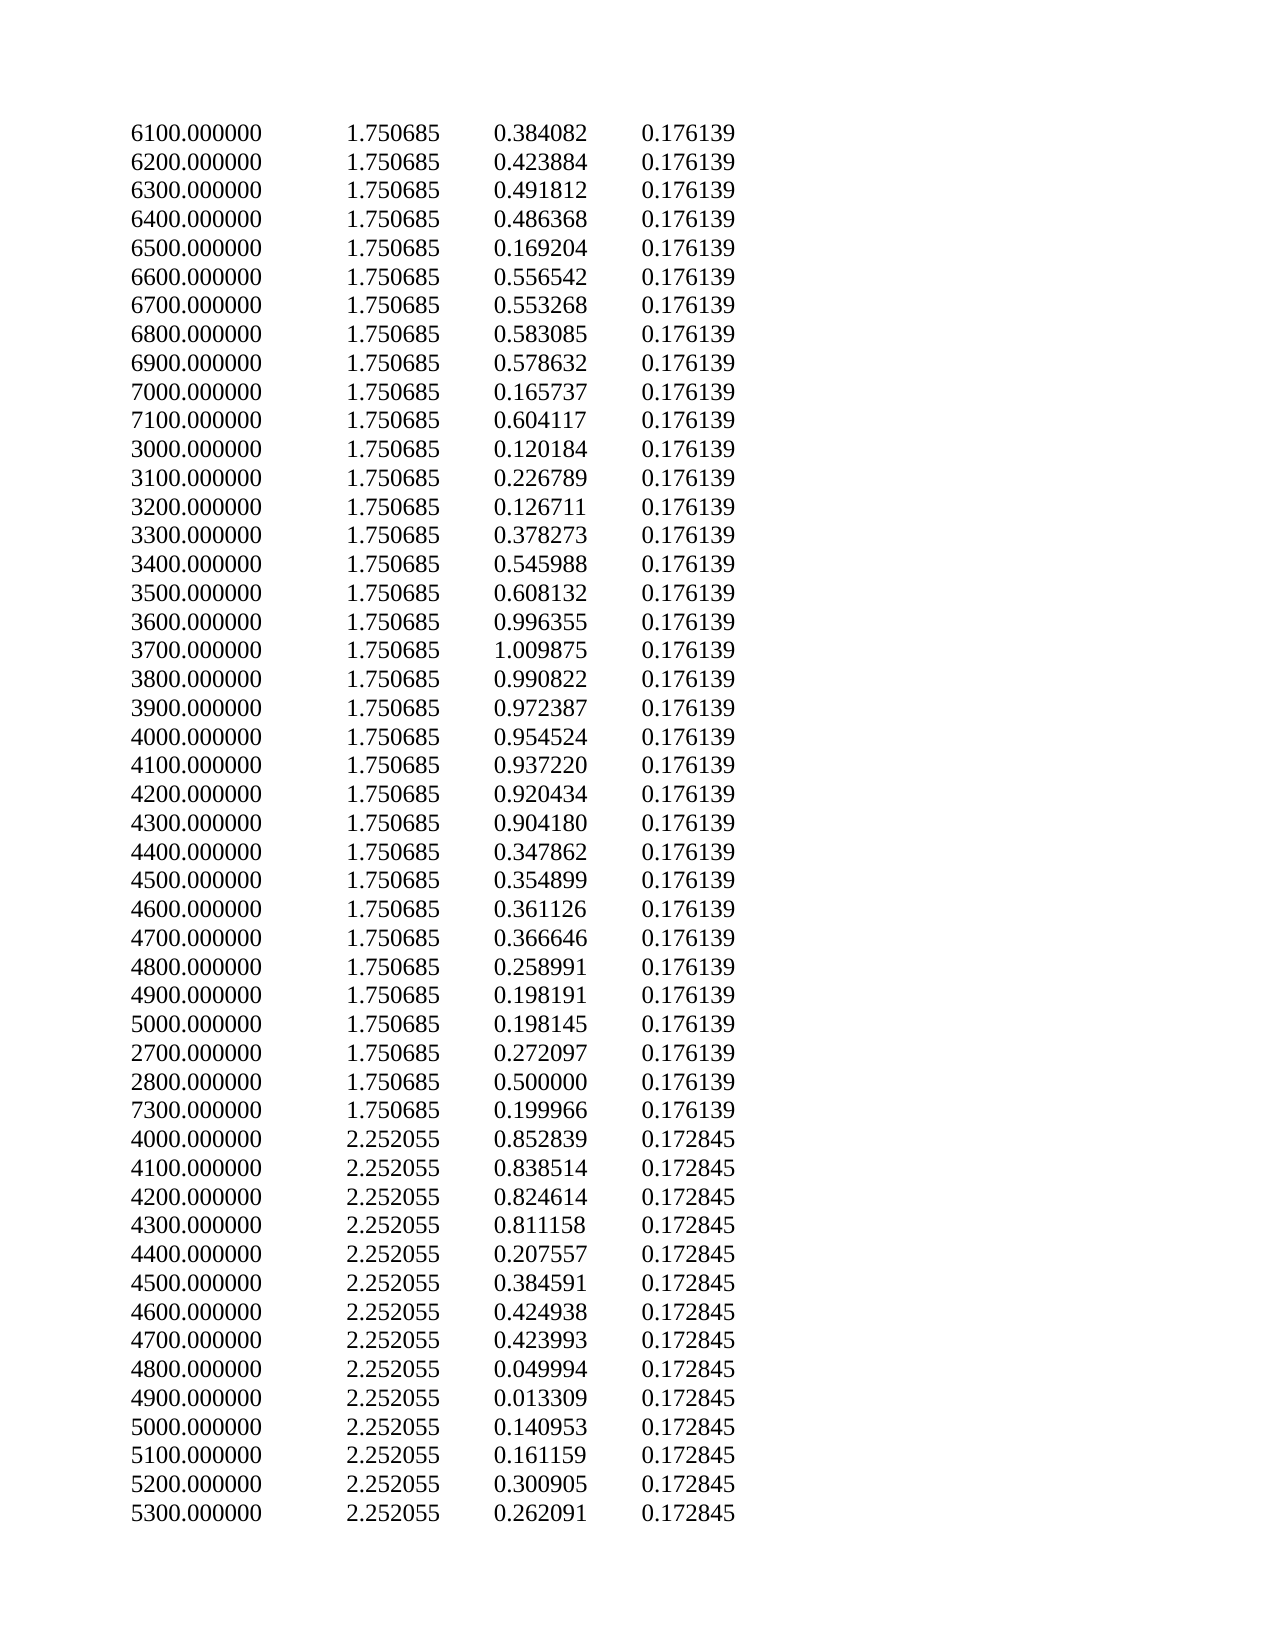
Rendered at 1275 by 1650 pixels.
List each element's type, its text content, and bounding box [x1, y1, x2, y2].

text 6100.000000 1.750685 0.384082 0.176139 [118, 118, 1157, 147]
text 3600.000000 1.750685 0.996355 0.176139 [118, 607, 1157, 636]
text 5200.000000 2.252055 0.300905 0.172845 [118, 1469, 1157, 1498]
text 4200.000000 2.252055 0.824614 0.172845 [118, 1182, 1157, 1211]
text 5000.000000 2.252055 0.140953 0.172845 [118, 1412, 1157, 1441]
text 4000.000000 2.252055 0.852839 0.172845 [118, 1124, 1157, 1153]
text 4800.000000 2.252055 0.049994 0.172845 [118, 1354, 1157, 1383]
text 4300.000000 1.750685 0.904180 0.176139 [118, 808, 1157, 837]
text 6700.000000 1.750685 0.553268 0.176139 [118, 291, 1157, 319]
text 7300.000000 1.750685 0.199966 0.176139 [118, 1096, 1157, 1124]
text 4900.000000 1.750685 0.198191 0.176139 [118, 981, 1157, 1009]
text 5000.000000 1.750685 0.198145 0.176139 [118, 1009, 1157, 1038]
text 6400.000000 1.750685 0.486368 0.176139 [118, 204, 1157, 233]
text 6200.000000 1.750685 0.423884 0.176139 [118, 147, 1157, 176]
text 4900.000000 2.252055 0.013309 0.172845 [118, 1383, 1157, 1412]
text 4100.000000 1.750685 0.937220 0.176139 [118, 751, 1157, 779]
text 4500.000000 1.750685 0.354899 0.176139 [118, 866, 1157, 894]
text 3700.000000 1.750685 1.009875 0.176139 [118, 636, 1157, 664]
text 3100.000000 1.750685 0.226789 0.176139 [118, 463, 1157, 492]
text 4200.000000 1.750685 0.920434 0.176139 [118, 779, 1157, 808]
text 4700.000000 2.252055 0.423993 0.172845 [118, 1326, 1157, 1354]
text 3000.000000 1.750685 0.120184 0.176139 [118, 434, 1157, 463]
text 4700.000000 1.750685 0.366646 0.176139 [118, 923, 1157, 952]
text 4500.000000 2.252055 0.384591 0.172845 [118, 1268, 1157, 1297]
text 4400.000000 1.750685 0.347862 0.176139 [118, 837, 1157, 866]
text 4100.000000 2.252055 0.838514 0.172845 [118, 1153, 1157, 1182]
text 6900.000000 1.750685 0.578632 0.176139 [118, 348, 1157, 377]
text 6600.000000 1.750685 0.556542 0.176139 [118, 262, 1157, 291]
text 3800.000000 1.750685 0.990822 0.176139 [118, 664, 1157, 693]
text 7100.000000 1.750685 0.604117 0.176139 [118, 406, 1157, 434]
text 4400.000000 2.252055 0.207557 0.172845 [118, 1239, 1157, 1268]
text 4000.000000 1.750685 0.954524 0.176139 [118, 722, 1157, 751]
text 5300.000000 2.252055 0.262091 0.172845 [118, 1498, 1157, 1527]
text 4600.000000 1.750685 0.361126 0.176139 [118, 894, 1157, 923]
text 3300.000000 1.750685 0.378273 0.176139 [118, 521, 1157, 549]
text 6500.000000 1.750685 0.169204 0.176139 [118, 233, 1157, 262]
text 3500.000000 1.750685 0.608132 0.176139 [118, 578, 1157, 607]
text 4300.000000 2.252055 0.811158 0.172845 [118, 1211, 1157, 1239]
text 3900.000000 1.750685 0.972387 0.176139 [118, 693, 1157, 722]
text 3400.000000 1.750685 0.545988 0.176139 [118, 549, 1157, 578]
text 4600.000000 2.252055 0.424938 0.172845 [118, 1297, 1157, 1326]
text 3200.000000 1.750685 0.126711 0.176139 [118, 492, 1157, 521]
text 6300.000000 1.750685 0.491812 0.176139 [118, 176, 1157, 204]
text 4800.000000 1.750685 0.258991 0.176139 [118, 952, 1157, 981]
text 2700.000000 1.750685 0.272097 0.176139 [118, 1038, 1157, 1067]
text 5100.000000 2.252055 0.161159 0.172845 [118, 1441, 1157, 1469]
text 2800.000000 1.750685 0.500000 0.176139 [118, 1067, 1157, 1096]
text 6800.000000 1.750685 0.583085 0.176139 [118, 319, 1157, 348]
text 7000.000000 1.750685 0.165737 0.176139 [118, 377, 1157, 406]
